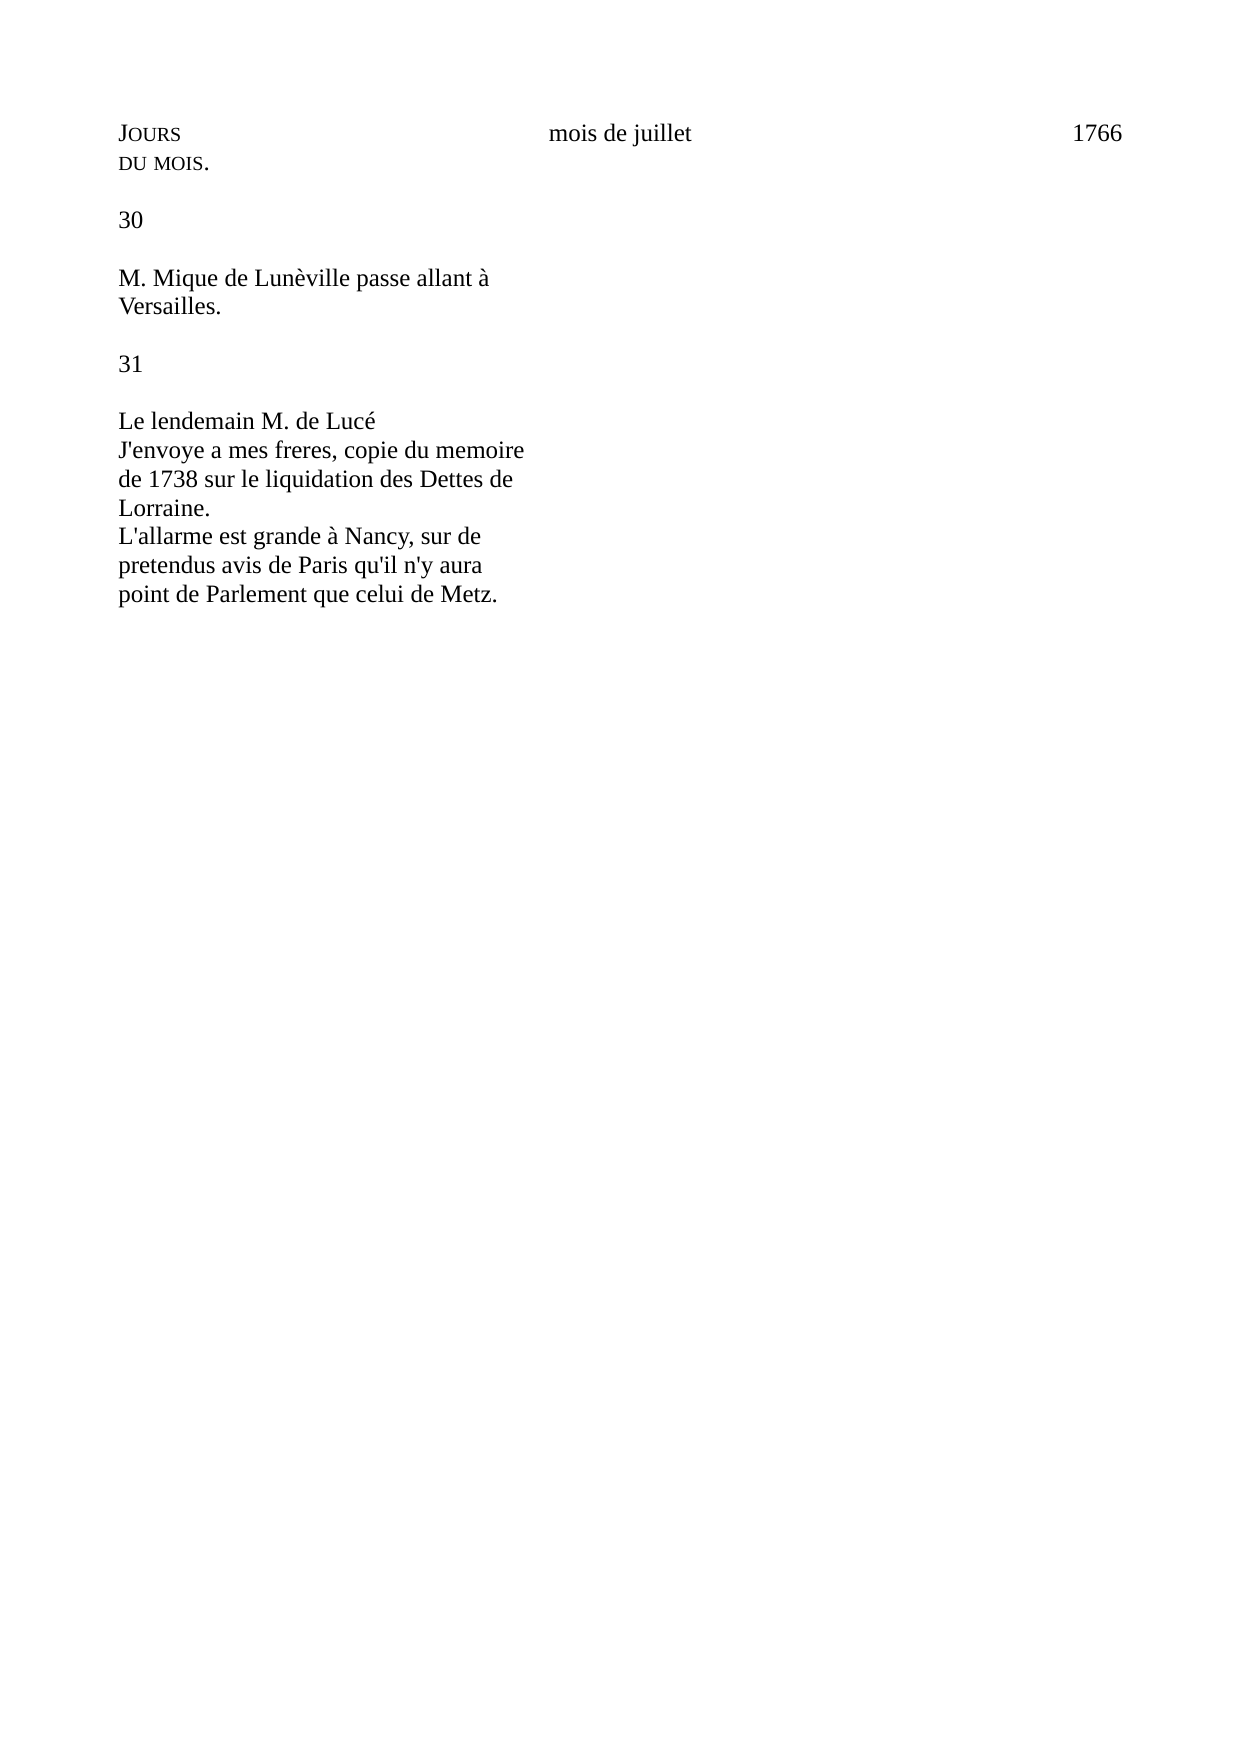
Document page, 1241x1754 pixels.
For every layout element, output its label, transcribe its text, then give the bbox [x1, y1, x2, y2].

text 30 M. Mique de Lunèville passe allant à Versailles. [118, 205, 1122, 320]
text 31 Le lendemain M. de Lucé [118, 349, 1122, 435]
text L'allarme est grande à Nancy, sur de pretendus avis de Paris qu'il n'y aura point de Parlement que celui de Metz. [118, 521, 1122, 608]
text J'envoye a mes freres, copie du memoire de 1738 sur le liquidation des Dettes de Lorraine. [118, 435, 1122, 521]
